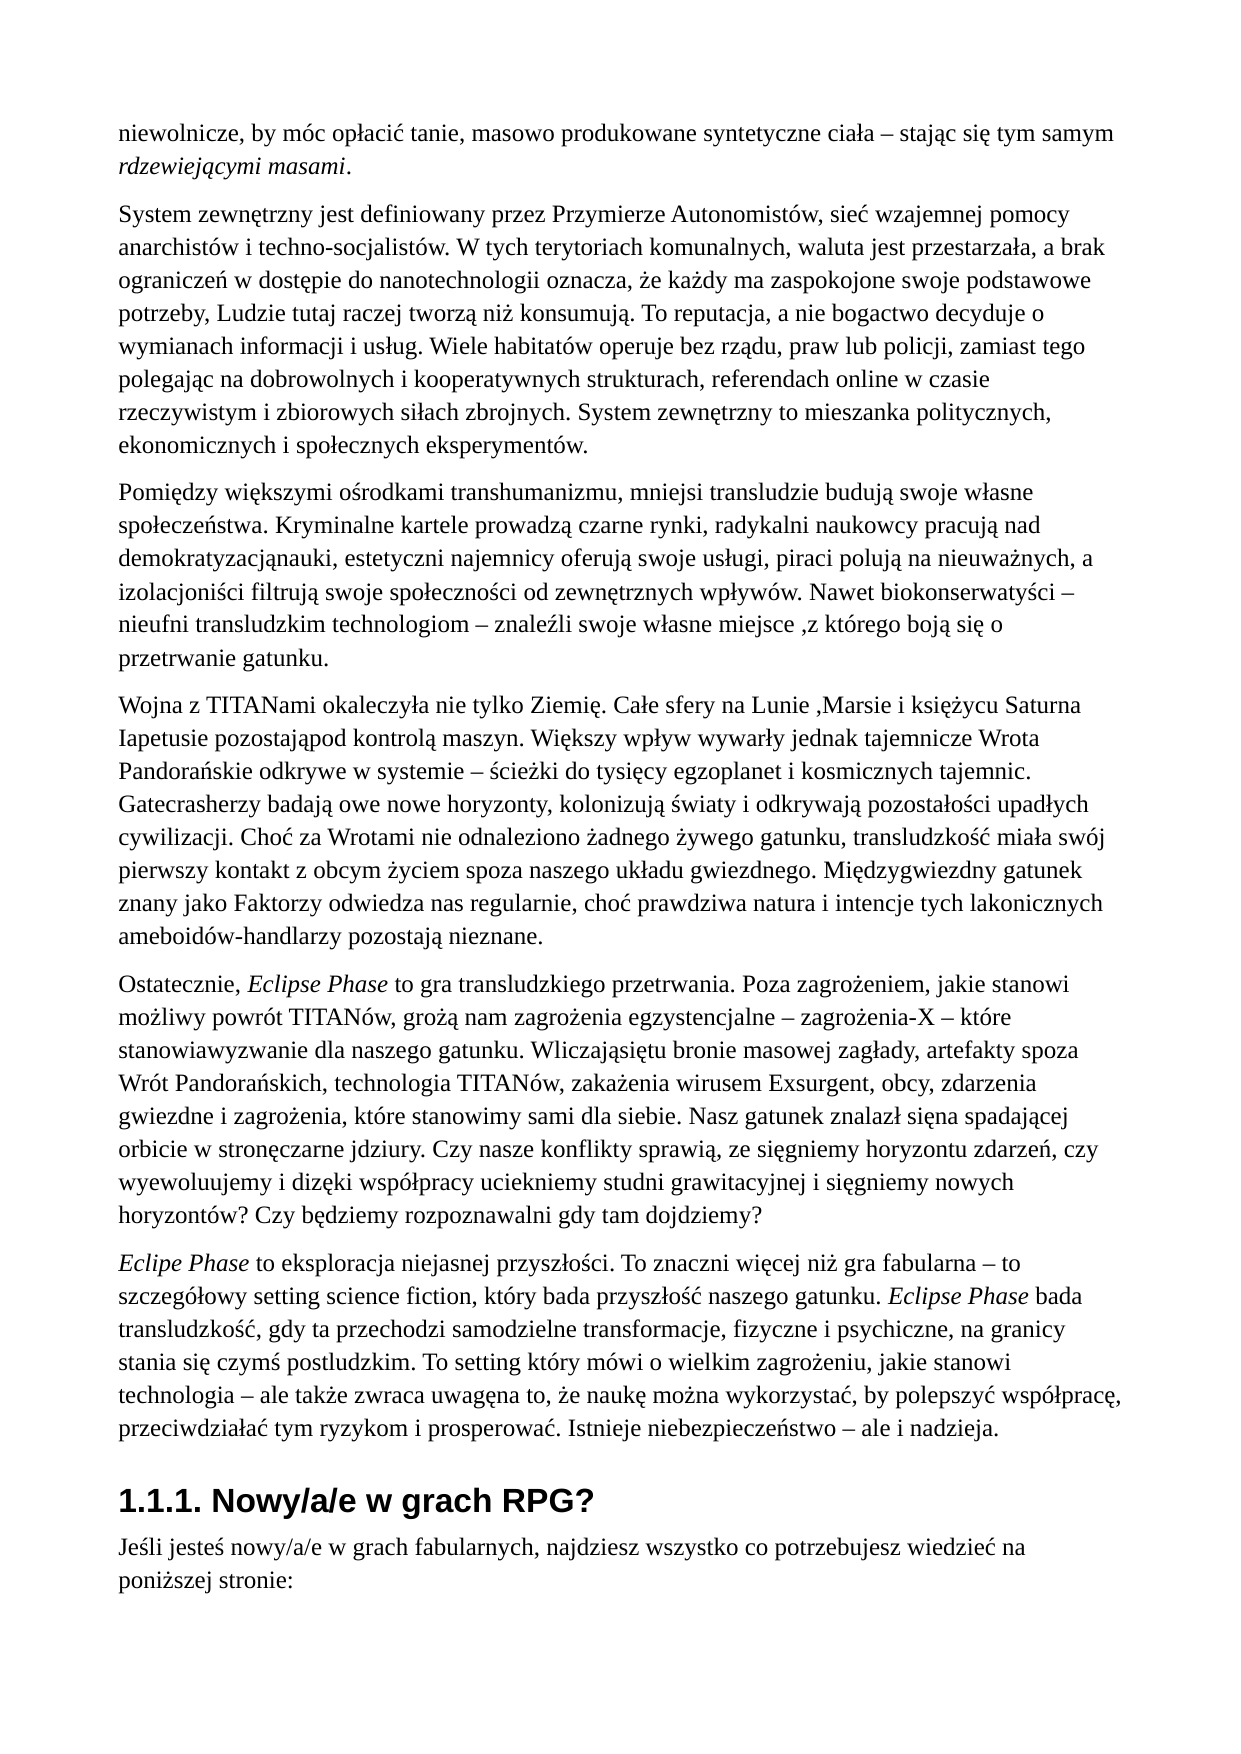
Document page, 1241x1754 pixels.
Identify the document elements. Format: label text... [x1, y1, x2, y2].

subtitle 1.1.1. Nowy/a/e w grach RPG? [118, 1481, 1122, 1520]
text Pomiędzy większymi ośrodkami transhumanizmu, mniejsi transludzie budują swoje własne społeczeństwa. Kryminalne kartele prowadzą czarne rynki, radykalni naukowcy pracują nad demokratyzacjąnauki, estetyczni najemnicy oferują swoje usługi, piraci polują na nieuważnych, a izolacjoniści filtrują swoje społeczności od zewnętrznych wpływów. Nawet biokonserwatyści – nieufni transludzkim technologiom – znaleźli swoje własne miejsce ,z którego boją się o przetrwanie gatunku. [118, 477, 1122, 671]
text Wojna z TITANami okaleczyła nie tylko Ziemię. Całe sfery na Lunie ,Marsie i księżycu Saturna Iapetusie pozostająpod kontrolą maszyn. Większy wpływ wywarły jednak tajemnicze Wrota Pandorańskie odkrywe w systemie – ścieżki do tysięcy egzoplanet i kosmicznych tajemnic. Gatecrasherzy badają owe nowe horyzonty, kolonizują światy i odkrywają pozostałości upadłych cywilizacji. Choć za Wrotami nie odnaleziono żadnego żywego gatunku, transludzkość miała swój pierwszy kontakt z obcym życiem spoza naszego układu gwiezdnego. Międzygwiezdny gatunek znany jako Faktorzy odwiedza nas regularnie, choć prawdziwa natura i intencje tych lakonicznych ameboidów-handlarzy pozostają nieznane. [118, 690, 1122, 950]
text Eclipe Phase to eksploracja niejasnej przyszłości. To znaczni więcej niż gra fabularna – to szczegółowy setting science fiction, który bada przyszłość naszego gatunku. Eclipse Phase bada transludzkość, gdy ta przechodzi samodzielne transformacje, fizyczne i psychiczne, na granicy stania się czymś postludzkim. To setting który mówi o wielkim zagrożeniu, jakie stanowi technologia – ale także zwraca uwagęna to, że naukę można wykorzystać, by polepszyć współpracę, przeciwdziałać tym ryzykom i prosperować. Istnieje niebezpieczeństwo – ale i nadzieja. [118, 1248, 1122, 1442]
text Jeśli jesteś nowy/a/e w grach fabularnych, najdziesz wszystko co potrzebujesz wiedzieć na poniższej stronie: [118, 1532, 1122, 1594]
text niewolnicze, by móc opłacić tanie, masowo produkowane syntetyczne ciała – stając się tym samym rdzewiejącymi masami. [118, 118, 1122, 180]
text Ostatecznie, Eclipse Phase to gra transludzkiego przetrwania. Poza zagrożeniem, jakie stanowi możliwy powrót TITANów, grożą nam zagrożenia egzystencjalne – zagrożenia-X – które stanowiawyzwanie dla naszego gatunku. Wliczająsiętu bronie masowej zagłady, artefakty spoza Wrót Pandorańskich, technologia TITANów, zakażenia wirusem Exsurgent, obcy, zdarzenia gwiezdne i zagrożenia, które stanowimy sami dla siebie. Nasz gatunek znalazł sięna spadającej orbicie w stronęczarne jdziury. Czy nasze konflikty sprawią, ze sięgniemy horyzontu zdarzeń, czy wyewoluujemy i dizęki współpracy uciekniemy studni grawitacyjnej i sięgniemy nowych horyzontów? Czy będziemy rozpoznawalni gdy tam dojdziemy? [118, 969, 1122, 1229]
text System zewnętrzny jest definiowany przez Przymierze Autonomistów, sieć wzajemnej pomocy anarchistów i techno-socjalistów. W tych terytoriach komunalnych, waluta jest przestarzała, a brak ograniczeń w dostępie do nanotechnologii oznacza, że każdy ma zaspokojone swoje podstawowe potrzeby, Ludzie tutaj raczej tworzą niż konsumują. To reputacja, a nie bogactwo decyduje o wymianach informacji i usług. Wiele habitatów operuje bez rządu, praw lub policji, zamiast tego polegając na dobrowolnych i kooperatywnych strukturach, referendach online w czasie rzeczywistym i zbiorowych siłach zbrojnych. System zewnętrzny to mieszanka politycznych, ekonomicznych i społecznych eksperymentów. [118, 199, 1122, 459]
